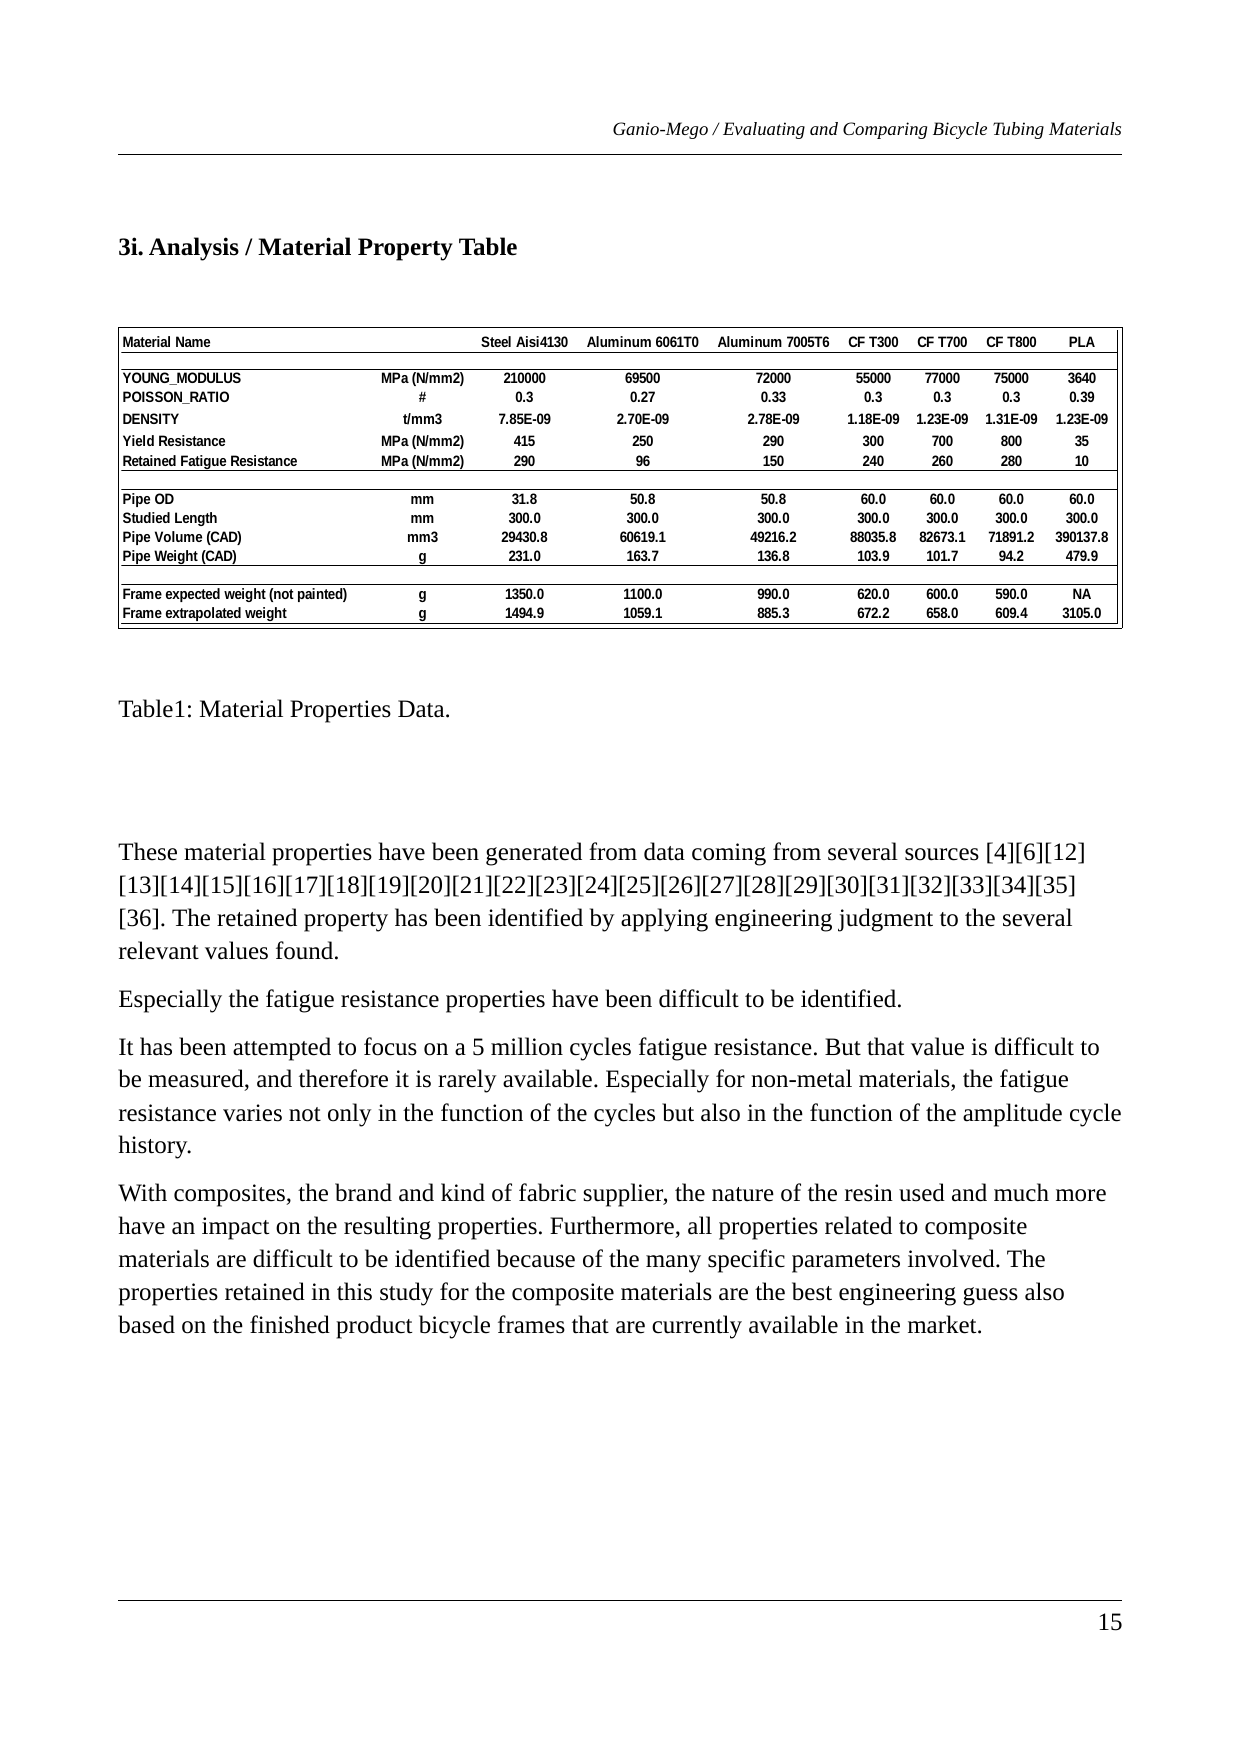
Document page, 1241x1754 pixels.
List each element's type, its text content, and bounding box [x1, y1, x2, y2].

text With composites, the brand and kind of fabric supplier, the nature of the resin used and much more have an impact on the resulting properties. Furthermore, all properties related to composite materials are difficult to be identified because of the many specific parameters involved. The properties retained in this study for the composite materials are the best engineering guess also based on the finished product bicycle frames that are currently available in the market. [118, 1178, 1122, 1339]
text Table1: Material Properties Data. [118, 694, 1122, 723]
text Especially the fatigue resistance properties have been difficult to be identified. [118, 984, 1122, 1013]
text 3i. Analysis / Material Property Table [118, 232, 1122, 261]
text It has been attempted to focus on a 5 million cycles fatigue resistance. But that value is difficult to be measured, and therefore it is rarely available. Especially for non-metal materials, the fatigue resistance varies not only in the function of the cycles but also in the function of the amplitude cycle history. [118, 1032, 1122, 1159]
text These material properties have been generated from data coming from several sources [4][6][12][13][14][15][16][17][18][19][20][21][22][23][24][25][26][27][28][29][30][31][32][33][34][35][36]. The retained property has been identified by applying engineering judgment to the several relevant values found. [118, 837, 1122, 965]
